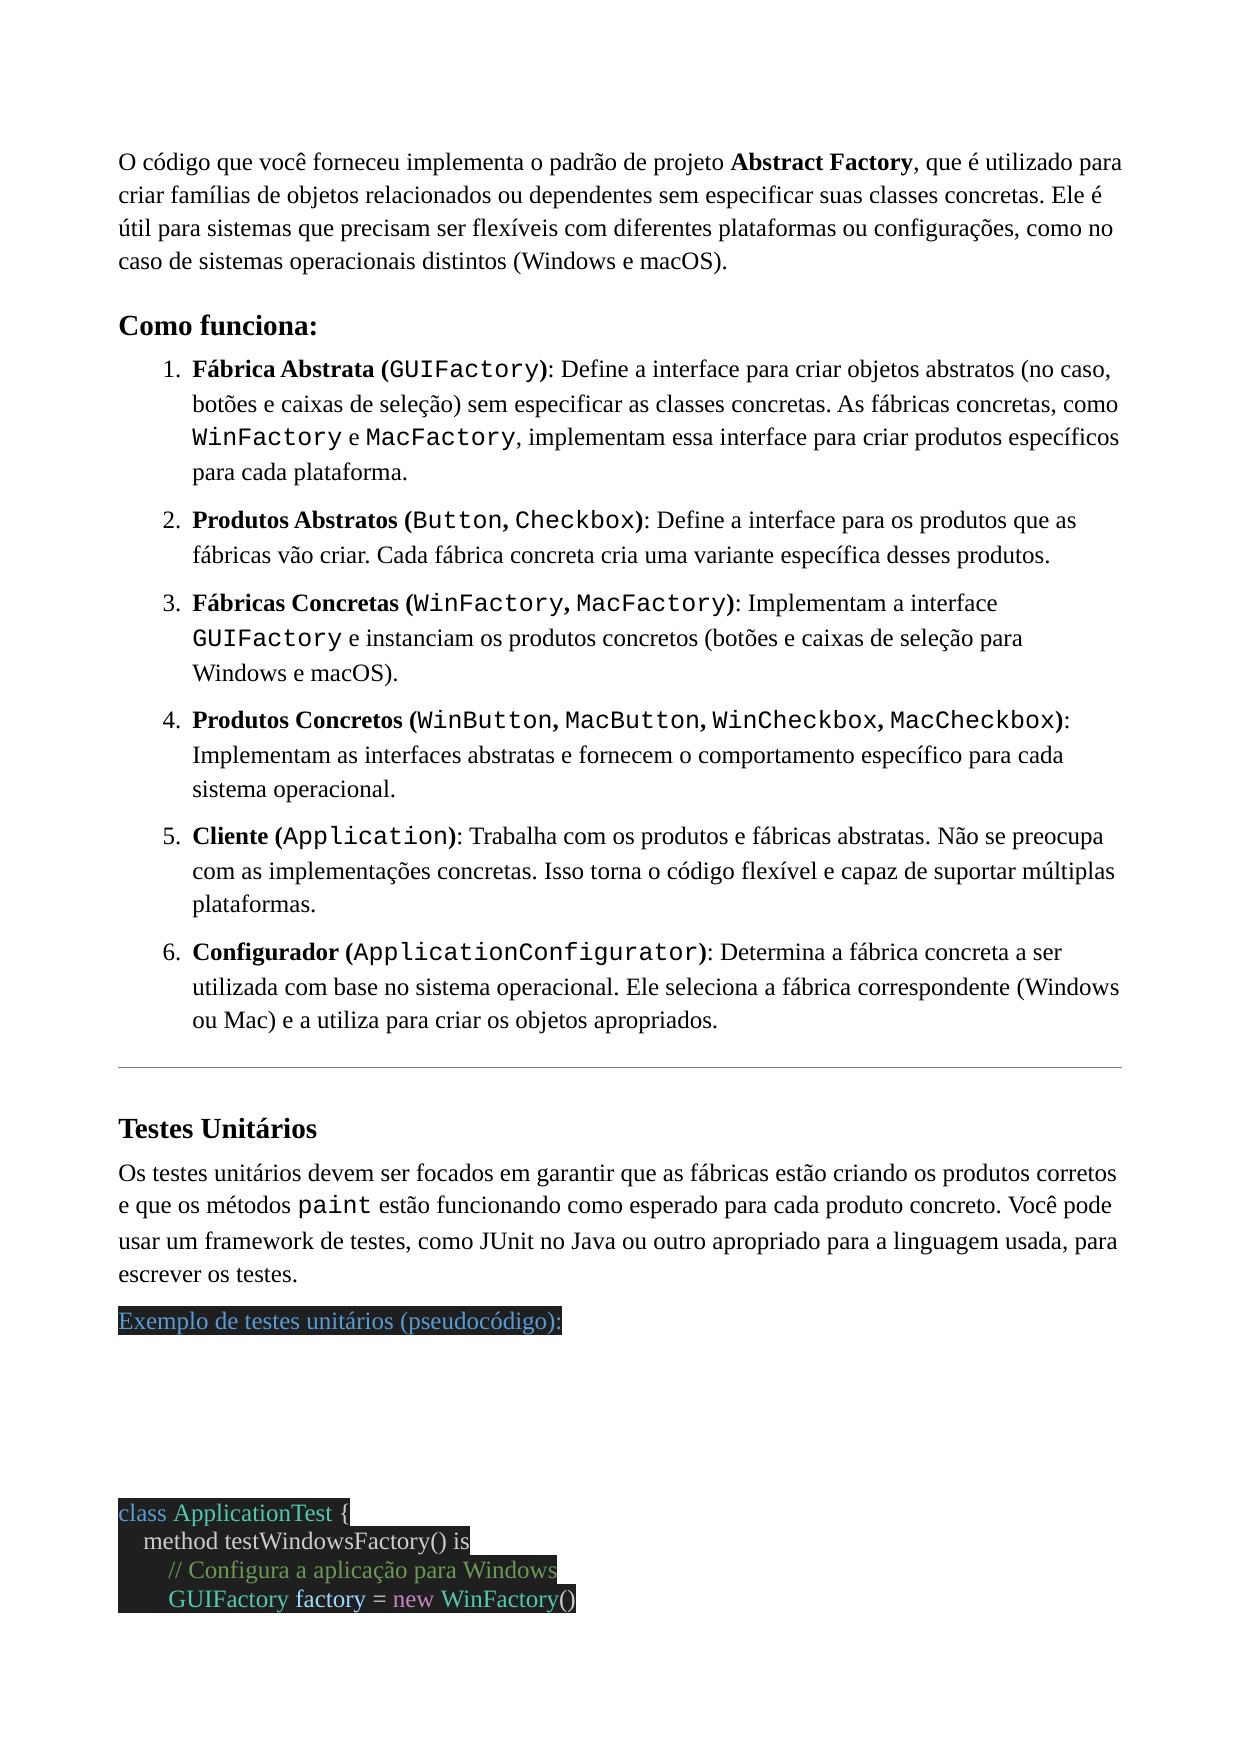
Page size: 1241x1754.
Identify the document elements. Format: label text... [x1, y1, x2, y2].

subtitle Como funciona: [118, 308, 1122, 342]
list Fábrica Abstrata (GUIFactory): Define a interface para criar objetos abstratos (no caso, botões e caixas de seleção) sem especificar as classes concretas. As fábricas concretas, como WinFactory e MacFactory, implementam essa interface para criar produtos específicos para cada plataforma. [162, 354, 1122, 486]
list Configurador (ApplicationConfigurator): Determina a fábrica concreta a ser utilizada com base no sistema operacional. Ele seleciona a fábrica correspondente (Windows ou Mac) e a utiliza para criar os objetos apropriados. [162, 937, 1122, 1034]
list Produtos Abstratos (Button, Checkbox): Define a interface para os produtos que as fábricas vão criar. Cada fábrica concreta cria uma variante específica desses produtos. [162, 505, 1122, 569]
subtitle Testes Unitários [118, 1112, 1122, 1145]
list Fábricas Concretas (WinFactory, MacFactory): Implementam a interface GUIFactory e instanciam os produtos concretos (botões e caixas de seleção para Windows e macOS). [162, 588, 1122, 687]
list Cliente (Application): Trabalha com os produtos e fábricas abstratas. Não se preocupa com as implementações concretas. Isso torna o código flexível e capaz de suportar múltiplas plataformas. [162, 821, 1122, 918]
text method testWindowsFactory() is [118, 1526, 1122, 1555]
text // Configura a aplicação para Windows [118, 1555, 1122, 1584]
text GUIFactory factory = new WinFactory() [118, 1584, 1122, 1613]
list Produtos Concretos (WinButton, MacButton, WinCheckbox, MacCheckbox): Implementam as interfaces abstratas e fornecem o comportamento específico para cada sistema operacional. [162, 706, 1122, 802]
text Exemplo de testes unitários (pseudocódigo): [118, 1306, 1122, 1335]
text O código que você forneceu implementa o padrão de projeto Abstract Factory, que é utilizado para criar famílias de objetos relacionados ou dependentes sem especificar suas classes concretas. Ele é útil para sistemas que precisam ser flexíveis com diferentes plataformas ou configurações, como no caso de sistemas operacionais distintos (Windows e macOS). [118, 147, 1122, 275]
text Os testes unitários devem ser focados em garantir que as fábricas estão criando os produtos corretos e que os métodos paint estão funcionando como esperado para cada produto concreto. Você pode usar um framework de testes, como JUnit no Java ou outro apropriado para a linguagem usada, para escrever os testes. [118, 1158, 1122, 1287]
text class ApplicationTest { [118, 1498, 1122, 1526]
